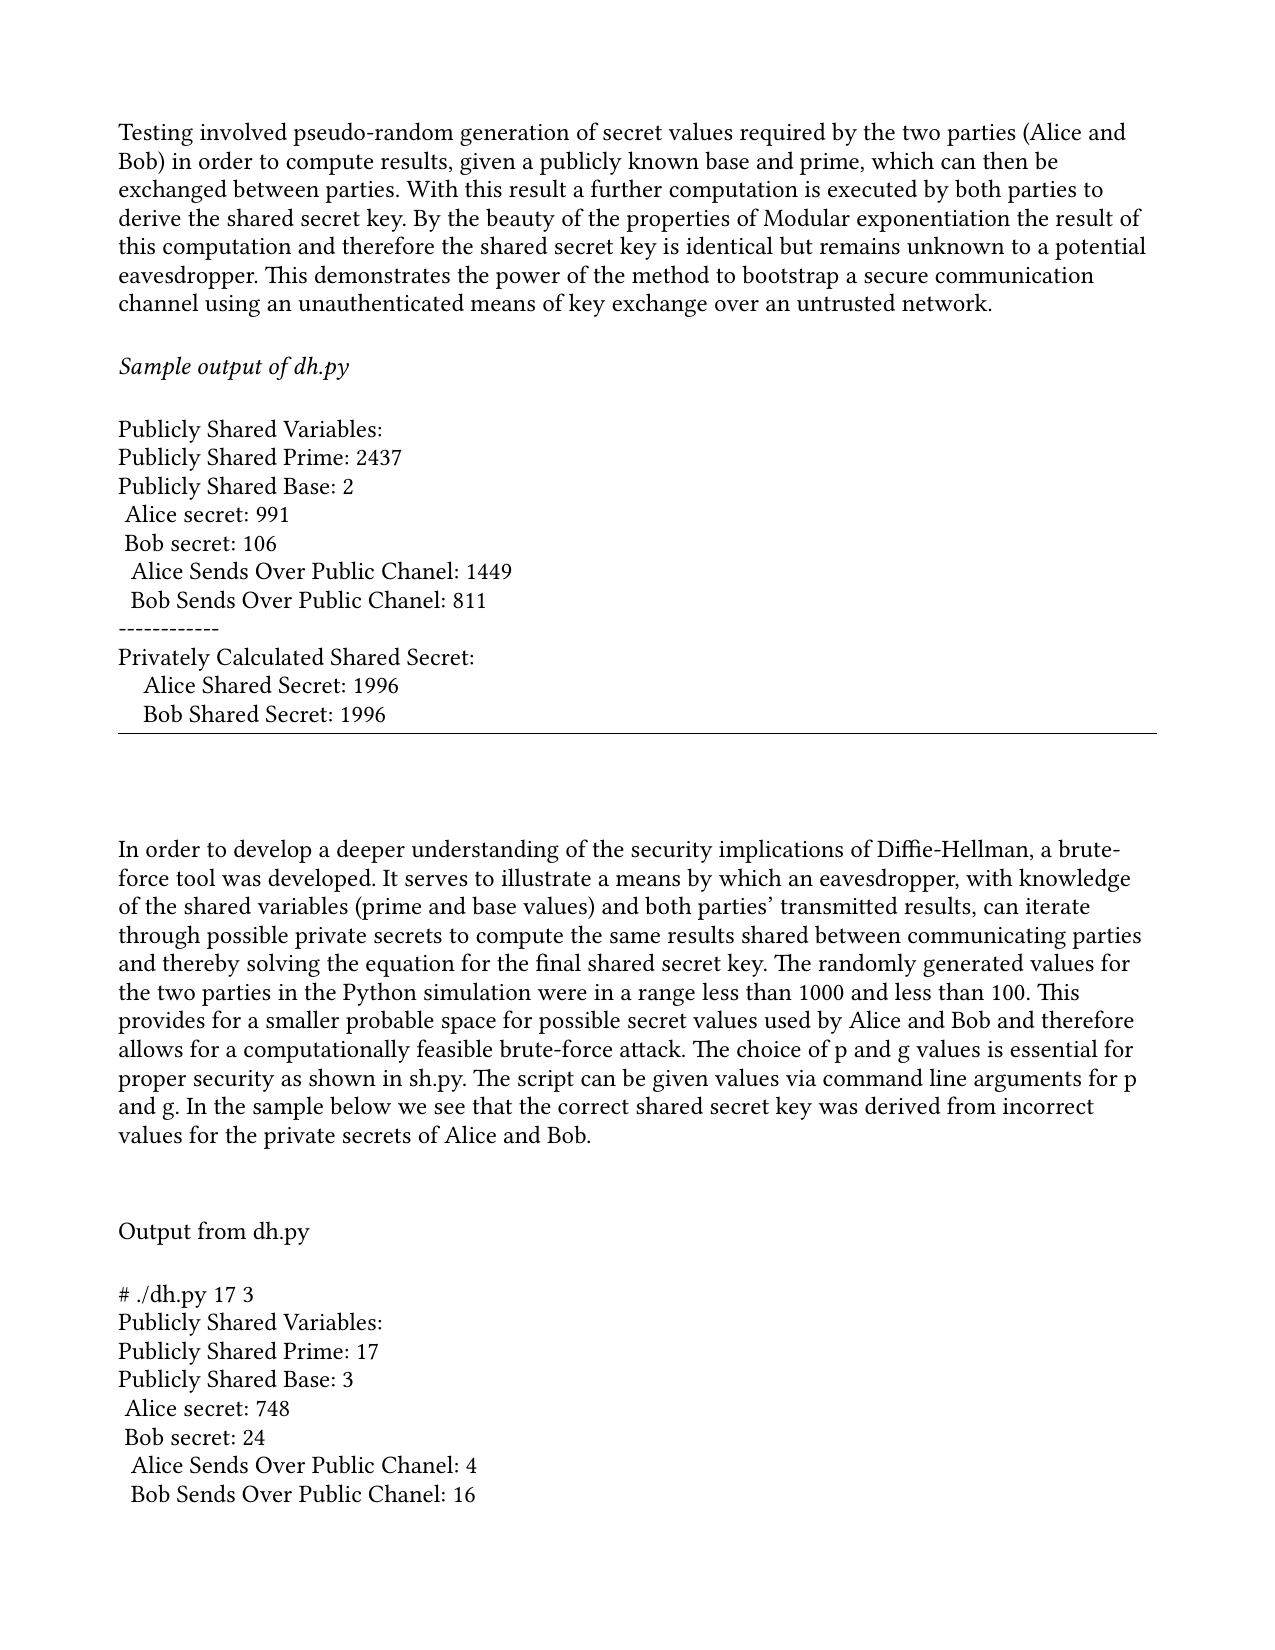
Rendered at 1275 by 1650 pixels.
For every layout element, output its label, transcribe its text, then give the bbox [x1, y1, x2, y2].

text Bob Sends Over Public Chanel: 16 [118, 1480, 1157, 1508]
text Testing involved pseudo-random generation of secret values required by the two parties (Alice and Bob) in order to compute results, given a publicly known base and prime, which can then be exchanged between parties. With this result a further computation is executed by both parties to derive the shared secret key. By the beauty of the properties of Modular exponentiation the result of this computation and therefore the shared secret key is identical but remains unknown to a potential eavesdropper. This demonstrates the power of the method to bootstrap a secure communication channel using an unauthenticated means of key exchange over an untrusted network. [118, 118, 1157, 318]
text Alice secret: 748 [118, 1394, 1157, 1423]
text ------------ [118, 614, 1157, 643]
text Output from dh.py [118, 1217, 1157, 1246]
text Publicly Shared Prime: 2437 [118, 443, 1157, 472]
text Bob Shared Secret: 1996 [118, 700, 1157, 733]
text Sample output of dh.py [118, 352, 1157, 381]
text Publicly Shared Variables: [118, 1308, 1157, 1337]
text # ./dh.py 17 3 [118, 1280, 1157, 1308]
text Publicly Shared Base: 2 [118, 472, 1157, 500]
text Bob secret: 106 [118, 529, 1157, 557]
text Alice Sends Over Public Chanel: 1449 [118, 557, 1157, 586]
text Publicly Shared Base: 3 [118, 1366, 1157, 1394]
text Bob secret: 24 [118, 1423, 1157, 1451]
text Alice secret: 991 [118, 500, 1157, 529]
text Bob Sends Over Public Chanel: 811 [118, 586, 1157, 614]
text Alice Shared Secret: 1996 [118, 671, 1157, 700]
text Publicly Shared Prime: 17 [118, 1337, 1157, 1366]
text Alice Sends Over Public Chanel: 4 [118, 1451, 1157, 1480]
text Privately Calculated Shared Secret: [118, 643, 1157, 671]
text In order to develop a deeper understanding of the security implications of Diffie-Hellman, a brute-force tool was developed. It serves to illustrate a means by which an eavesdropper, with knowledge of the shared variables (prime and base values) and both parties’ transmitted results, can iterate through possible private secrets to compute the same results shared between communicating parties and thereby solving the equation for the final shared secret key. The randomly generated values for the two parties in the Python simulation were in a range less than 1000 and less than 100. This provides for a smaller probable space for possible secret values used by Alice and Bob and therefore allows for a computationally feasible brute-force attack. The choice of p and g values is essential for proper security as shown in sh.py. The script can be given values via command line arguments for p and g. In the sample below we see that the correct shared secret key was derived from incorrect values for the private secrets of Alice and Bob. [118, 835, 1157, 1149]
text Publicly Shared Variables: [118, 414, 1157, 443]
